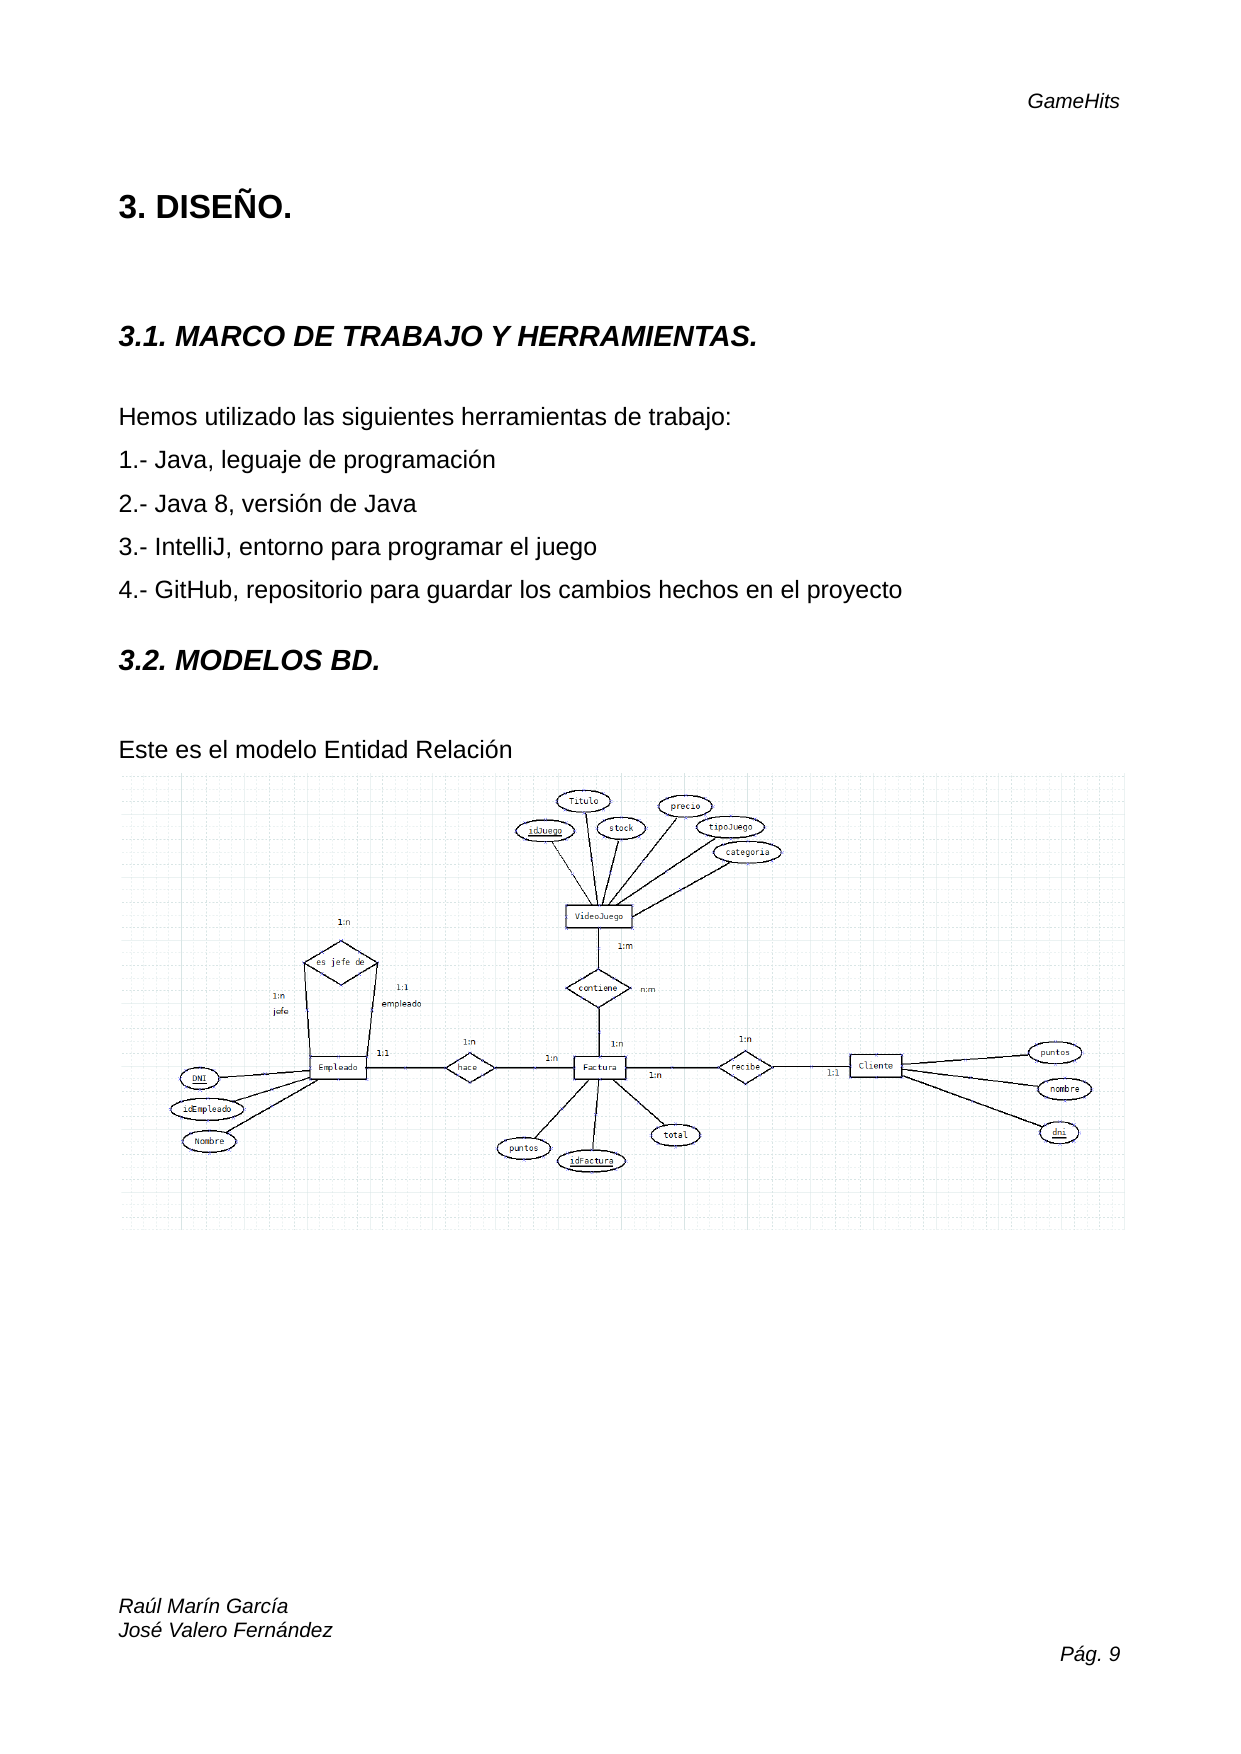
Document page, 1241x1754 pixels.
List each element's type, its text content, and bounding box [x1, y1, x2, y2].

text 2.- Java 8, versión de Java [118, 488, 1122, 517]
text 4.- GitHub, repositorio para guardar los cambios hechos en el proyecto [118, 575, 1122, 603]
text 3.- IntelliJ, entorno para programar el juego [118, 532, 1122, 560]
text Hemos utilizado las siguientes herramientas de trabajo: [118, 402, 1122, 431]
picture [121, 773, 1125, 1230]
text 1.- Java, leguaje de programación [118, 445, 1122, 474]
subtitle 3. DISEÑO. [118, 187, 1122, 226]
text Este es el modelo Entidad Relación [118, 735, 1122, 764]
subtitle 3.2. MODELOS BD. [118, 643, 1122, 676]
subtitle 3.1. MARCO DE TRABAJO Y HERRAMIENTAS. [118, 319, 1122, 353]
